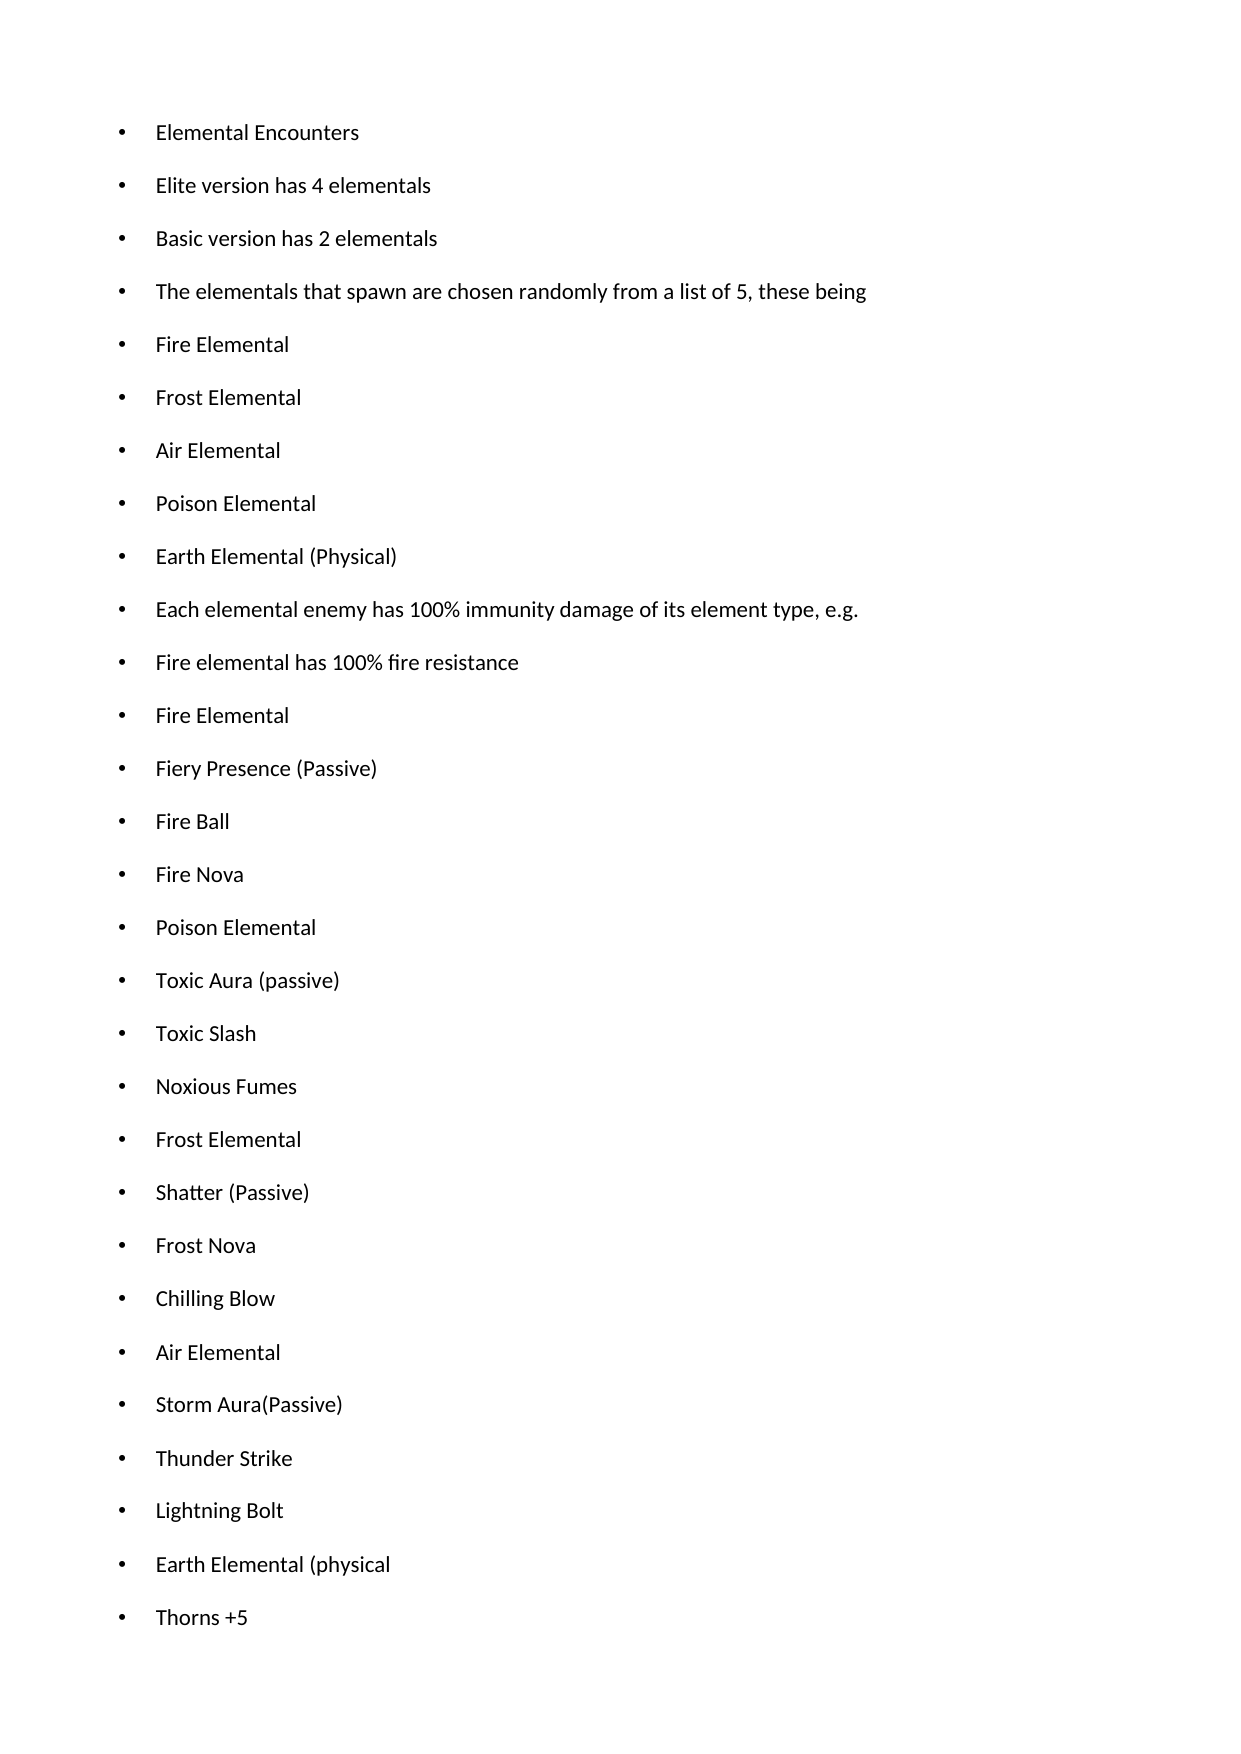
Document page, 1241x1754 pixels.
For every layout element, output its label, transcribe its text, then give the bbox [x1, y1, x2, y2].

list Storm Aura(Passive) [81, 1391, 1122, 1419]
list Poison Elemental [81, 913, 1122, 941]
list Each elemental enemy has 100% immunity damage of its element type, e.g. [81, 595, 1122, 623]
list Fire Nova [81, 860, 1122, 888]
list Thunder Strike [81, 1444, 1122, 1472]
list Toxic Aura (passive) [81, 966, 1122, 994]
list Air Elemental [81, 436, 1122, 464]
list Fire elemental has 100% fire resistance [81, 648, 1122, 676]
list Earth Elemental (Physical) [81, 542, 1122, 570]
list Earth Elemental (physical [81, 1550, 1122, 1578]
list Noxious Fumes [81, 1072, 1122, 1101]
list Frost Nova [81, 1232, 1122, 1259]
list Elite version has 4 elementals [81, 171, 1122, 199]
list Lightning Bolt [81, 1497, 1122, 1525]
list Fire Elemental [81, 701, 1122, 729]
list Basic version has 2 elementals [81, 224, 1122, 252]
list Elemental Encounters [81, 118, 1122, 146]
list Poison Elemental [81, 489, 1122, 517]
list Air Elemental [81, 1338, 1122, 1366]
list Fire Ball [81, 807, 1122, 835]
list Frost Elemental [81, 383, 1122, 411]
list Toxic Slash [81, 1019, 1122, 1047]
list Thorns +5 [81, 1603, 1122, 1631]
list Shatter (Passive) [81, 1178, 1122, 1207]
list The elementals that spawn are chosen randomly from a list of 5, these being [81, 277, 1122, 305]
list Chilling Blow [81, 1284, 1122, 1313]
list Frost Elemental [81, 1126, 1122, 1153]
list Fiery Presence (Passive) [81, 754, 1122, 782]
list Fire Elemental [81, 330, 1122, 358]
